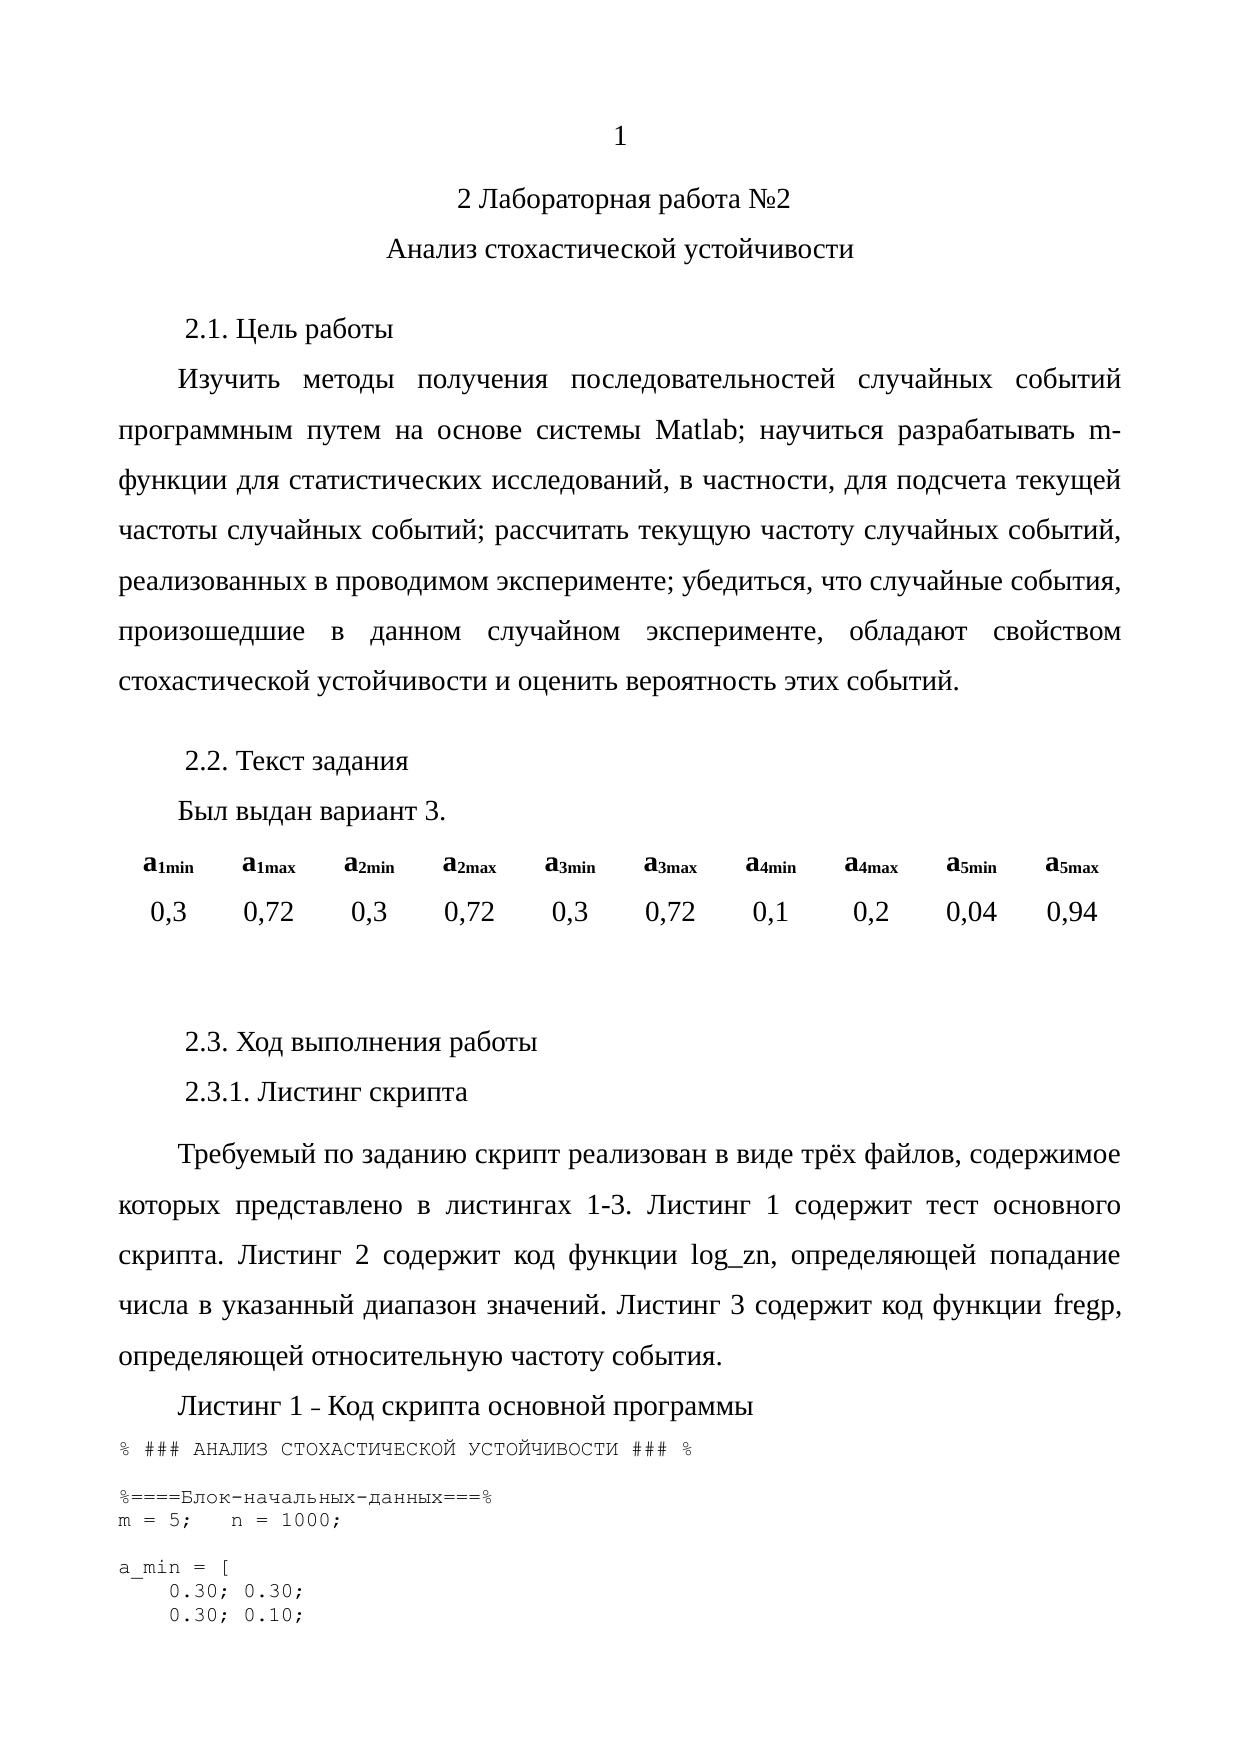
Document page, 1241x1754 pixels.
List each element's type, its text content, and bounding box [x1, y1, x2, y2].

table_cell 0,72 [219, 894, 319, 944]
table_header a5max [1022, 844, 1122, 894]
table_header a2min [319, 844, 419, 894]
table_header a4max [821, 844, 921, 894]
table_header a3max [620, 844, 720, 894]
text % ### АНАЛИЗ СТОХАСТИЧЕСКОЙ УСТОЙЧИВОСТИ ### % [118, 1438, 1122, 1462]
table_cell 0,3 [520, 894, 620, 944]
text Листинг 1 ˗ Код скрипта основной программы [118, 1388, 1122, 1422]
table_cell 0,72 [419, 894, 519, 944]
text Изучить методы получения последовательностей случайных событий программным путем на основе системы Matlab; научиться разрабатывать m-функции для статистических исследований, в частности, для подсчета текущей частоты случайных событий; рассчитать текущую частоту случайных событий, реализованных в проводимом эксперименте; убедиться, что случайные события, произошедшие в данном случайном эксперименте, обладают свойством стохастической устойчивости и оценить вероятность этих событий. [118, 362, 1122, 697]
table_header a4min [720, 844, 821, 894]
text Был выдан вариант 3. [118, 793, 1122, 827]
table_header a3min [520, 844, 620, 894]
subtitle Лабораторная работа №2 [118, 181, 1122, 215]
subtitle Текст задания [118, 743, 1122, 777]
table_header a5min [921, 844, 1022, 894]
text 0.30; 0.10; [118, 1604, 1122, 1627]
text %====Блок-начальных-данных===% [118, 1486, 1122, 1509]
subtitle Цель работы [118, 311, 1122, 345]
subtitle Листинг скрипта [118, 1074, 1122, 1108]
table_header a1min [118, 844, 218, 894]
table_cell 0,72 [620, 894, 720, 944]
table_cell 0,1 [720, 894, 821, 944]
text a_min = [ [118, 1557, 1122, 1580]
table_header a1max [219, 844, 319, 894]
table_cell 0,2 [821, 894, 921, 944]
table_header a2max [419, 844, 519, 894]
text 0.30; 0.30; [118, 1580, 1122, 1604]
title Анализ стохастической устойчивости [118, 231, 1122, 265]
text m = 5; n = 1000; [118, 1509, 1122, 1533]
table_cell 0,04 [921, 894, 1022, 944]
table_cell 0,3 [118, 894, 218, 944]
table_cell 0,3 [319, 894, 419, 944]
table_cell 0,94 [1022, 894, 1122, 944]
text Требуемый по заданию скрипт реализован в виде трёх файлов, содержимое которых представлено в листингах 1-3. Листинг 1 содержит тест основного скрипта. Листинг 2 содержит код функции log_zn, определяющей попадание числа в указанный диапазон значений. Листинг 3 содержит код функции fregp, определяющей относительную частоту события. [118, 1136, 1122, 1371]
subtitle Ход выполнения работы [118, 1024, 1122, 1058]
